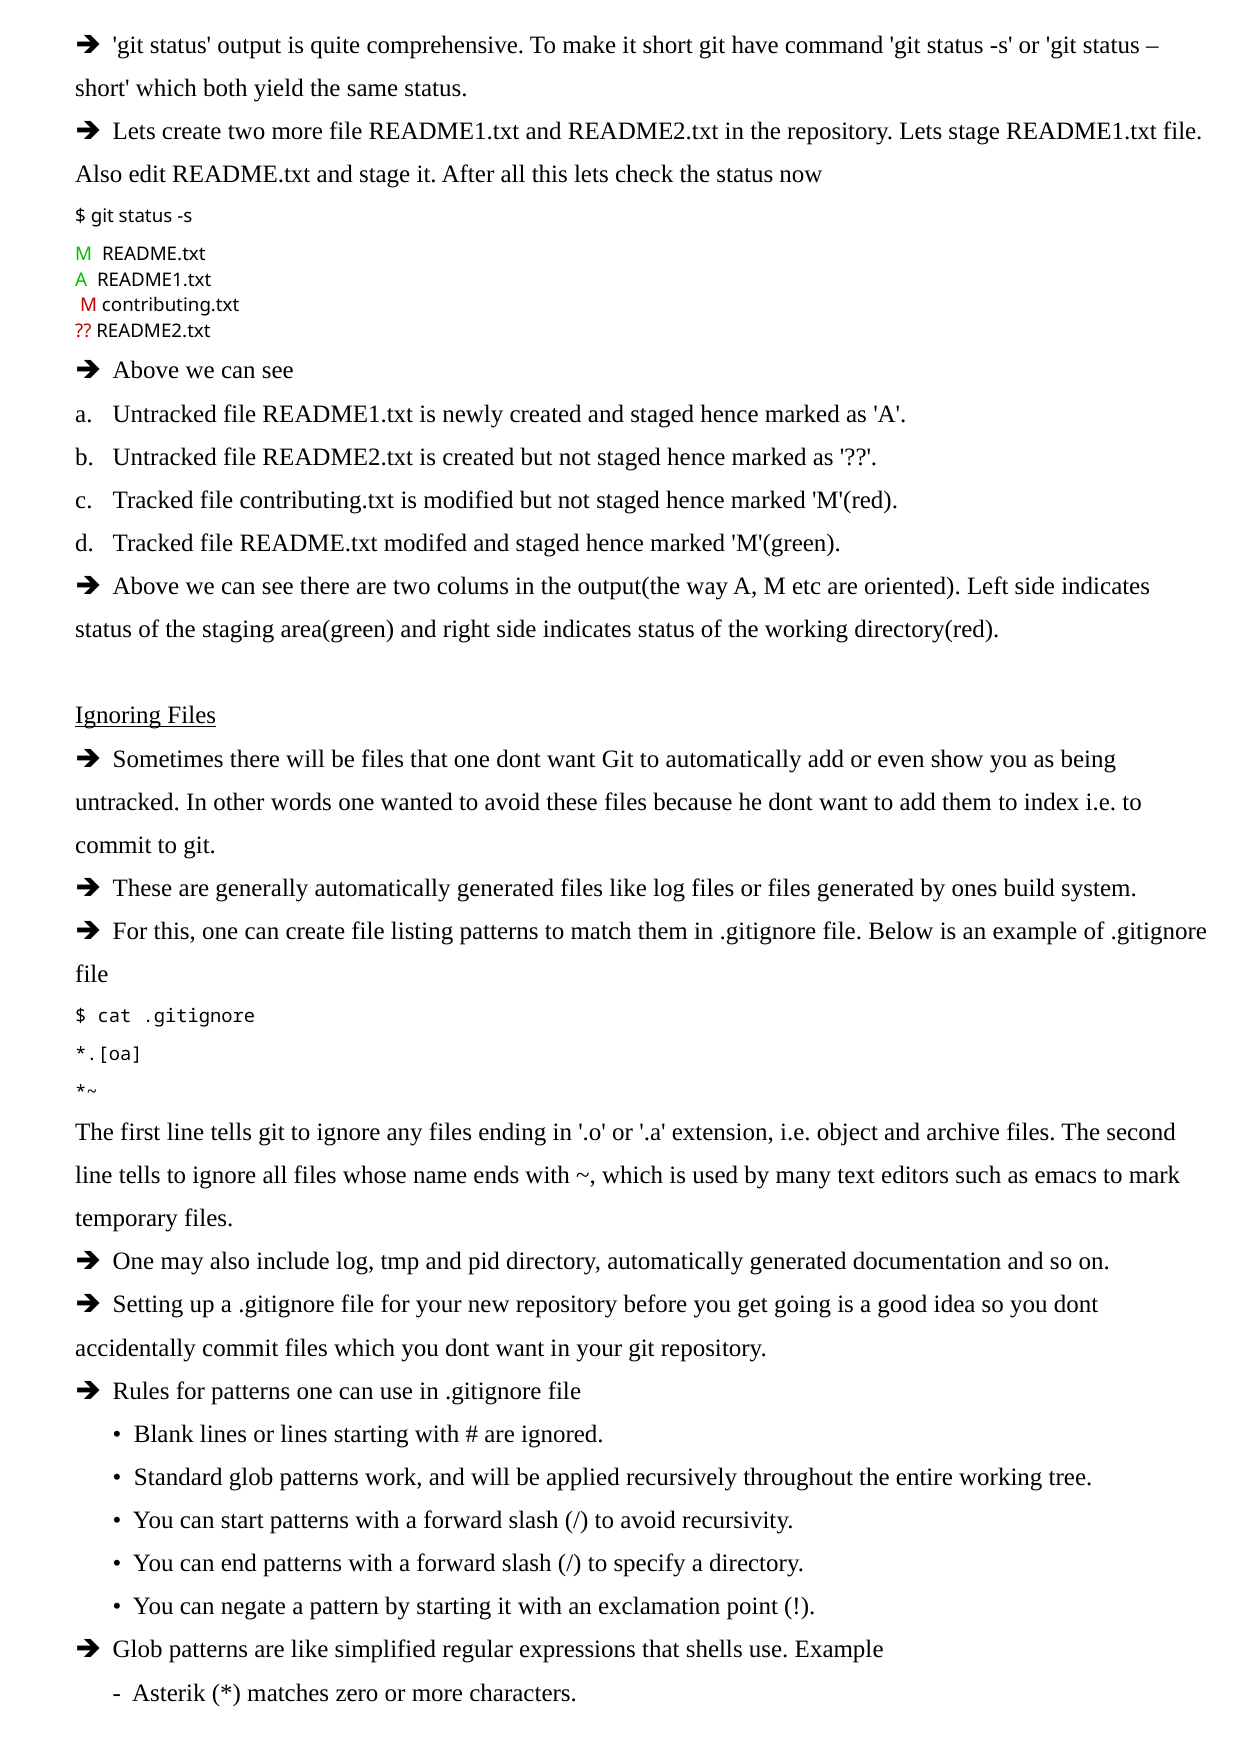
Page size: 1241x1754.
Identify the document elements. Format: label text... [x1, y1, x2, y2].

list Above we can see there are two colums in the output(the way A, M etc are oriented). Left side indicates status of the staging area(green) and right side indicates status of the working directory(red). [75, 571, 1211, 643]
text • You can start patterns with a forward slash (/) to avoid recursivity. [75, 1505, 1211, 1534]
list c. Tracked file contributing.txt is modified but not staged hence marked 'M'(red). [75, 485, 1211, 514]
text *~ [75, 1079, 1211, 1104]
list One may also include log, tmp and pid directory, automatically generated documentation and so on. [75, 1246, 1211, 1275]
text Ignoring Files [75, 701, 1211, 729]
list Above we can see [75, 356, 1211, 384]
text ?? README2.txt [75, 317, 1211, 343]
list a. Untracked file README1.txt is newly created and staged hence marked as 'A'. [75, 399, 1211, 427]
list d. Tracked file README.txt modifed and staged hence marked 'M'(green). [75, 528, 1211, 557]
text M README.txt [75, 241, 1211, 266]
text • Standard glob patterns work, and will be applied recursively throughout the entire working tree. [75, 1462, 1211, 1491]
list b. Untracked file README2.txt is created but not staged hence marked as '??'. [75, 442, 1211, 471]
text $ cat .gitignore [75, 1002, 1211, 1028]
list Lets create two more file README1.txt and README2.txt in the repository. Lets stage README1.txt file. Also edit README.txt and stage it. After all this lets check the status now [75, 116, 1211, 188]
list These are generally automatically generated files like log files or files generated by ones build system. [75, 873, 1211, 902]
text • You can end patterns with a forward slash (/) to specify a directory. [75, 1548, 1211, 1577]
list • Blank lines or lines starting with # are ignored. [75, 1419, 1211, 1448]
list Glob patterns are like simplified regular expressions that shells use. Example [75, 1634, 1211, 1663]
text - Asterik (*) matches zero or more characters. [75, 1678, 1211, 1706]
text M contributing.txt [75, 292, 1211, 317]
list For this, one can create file listing patterns to match them in .gitignore file. Below is an example of .gitignore file [75, 916, 1211, 988]
text *.[oa] [75, 1041, 1211, 1066]
list Rules for patterns one can use in .gitignore file [75, 1376, 1211, 1404]
text $ git status -s [75, 202, 1211, 228]
text • You can negate a pattern by starting it with an exclamation point (!). [75, 1591, 1211, 1620]
list 'git status' output is quite comprehensive. To make it short git have command 'git status -s' or 'git status –short' which both yield the same status. [75, 30, 1211, 102]
list The first line tells git to ignore any files ending in '.o' or '.a' extension, i.e. object and archive files. The second line tells to ignore all files whose name ends with ~, which is used by many text editors such as emacs to mark temporary files. [75, 1117, 1211, 1232]
text A README1.txt [75, 266, 1211, 292]
list Sometimes there will be files that one dont want Git to automatically add or even show you as being untracked. In other words one wanted to avoid these files because he dont want to add them to index i.e. to commit to git. [75, 744, 1211, 859]
list Setting up a .gitignore file for your new repository before you get going is a good idea so you dont accidentally commit files which you dont want in your git repository. [75, 1289, 1211, 1361]
